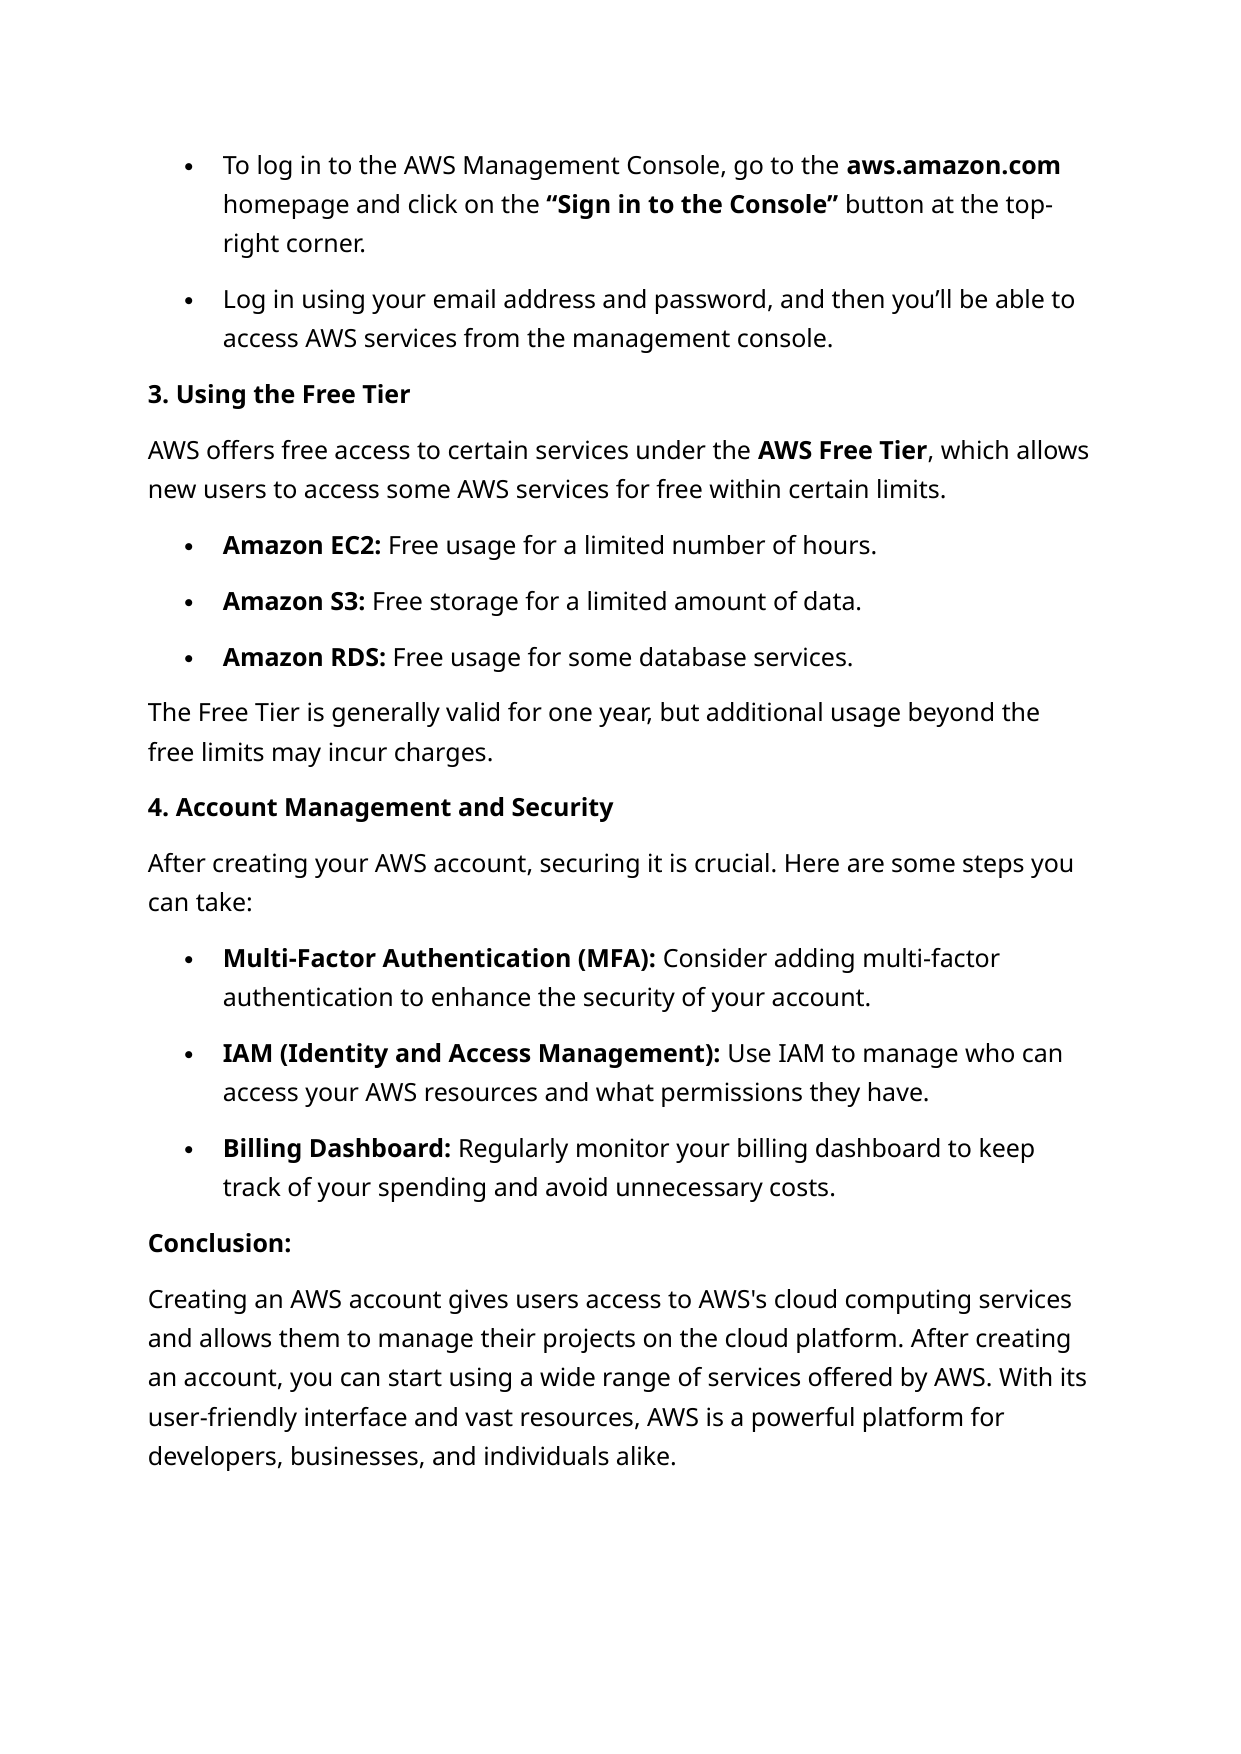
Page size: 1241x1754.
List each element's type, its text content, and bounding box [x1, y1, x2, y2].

list Amazon EC2: Free usage for a limited number of hours. [185, 528, 1093, 562]
text AWS offers free access to certain services under the AWS Free Tier, which allows new users to access some AWS services for free within certain limits. [148, 433, 1093, 506]
list IAM (Identity and Access Management): Use IAM to manage who can access your AWS resources and what permissions they have. [185, 1036, 1093, 1109]
list To log in to the AWS Management Console, go to the aws.amazon.com homepage and click on the “Sign in to the Console” button at the top-right corner. [185, 148, 1093, 260]
text 4. Account Management and Security [148, 790, 1093, 824]
text Conclusion: [148, 1226, 1093, 1260]
text The Free Tier is generally valid for one year, but additional usage beyond the free limits may incur charges. [148, 695, 1093, 768]
text After creating your AWS account, securing it is crucial. Here are some steps you can take: [148, 846, 1093, 919]
list Amazon RDS: Free usage for some database services. [185, 639, 1093, 673]
list Billing Dashboard: Regularly monitor your billing dashboard to keep track of your spending and avoid unnecessary costs. [185, 1131, 1093, 1204]
text Creating an AWS account gives users access to AWS's cloud computing services and allows them to manage their projects on the cloud platform. After creating an account, you can start using a wide range of services offered by AWS. With its user-friendly interface and vast resources, AWS is a powerful platform for developers, businesses, and individuals alike. [148, 1282, 1093, 1472]
list Log in using your email address and password, and then you’ll be able to access AWS services from the management console. [185, 282, 1093, 355]
list Amazon S3: Free storage for a limited amount of data. [185, 583, 1093, 617]
list Multi-Factor Authentication (MFA): Consider adding multi-factor authentication to enhance the security of your account. [185, 941, 1093, 1014]
text 3. Using the Free Tier [148, 377, 1093, 411]
